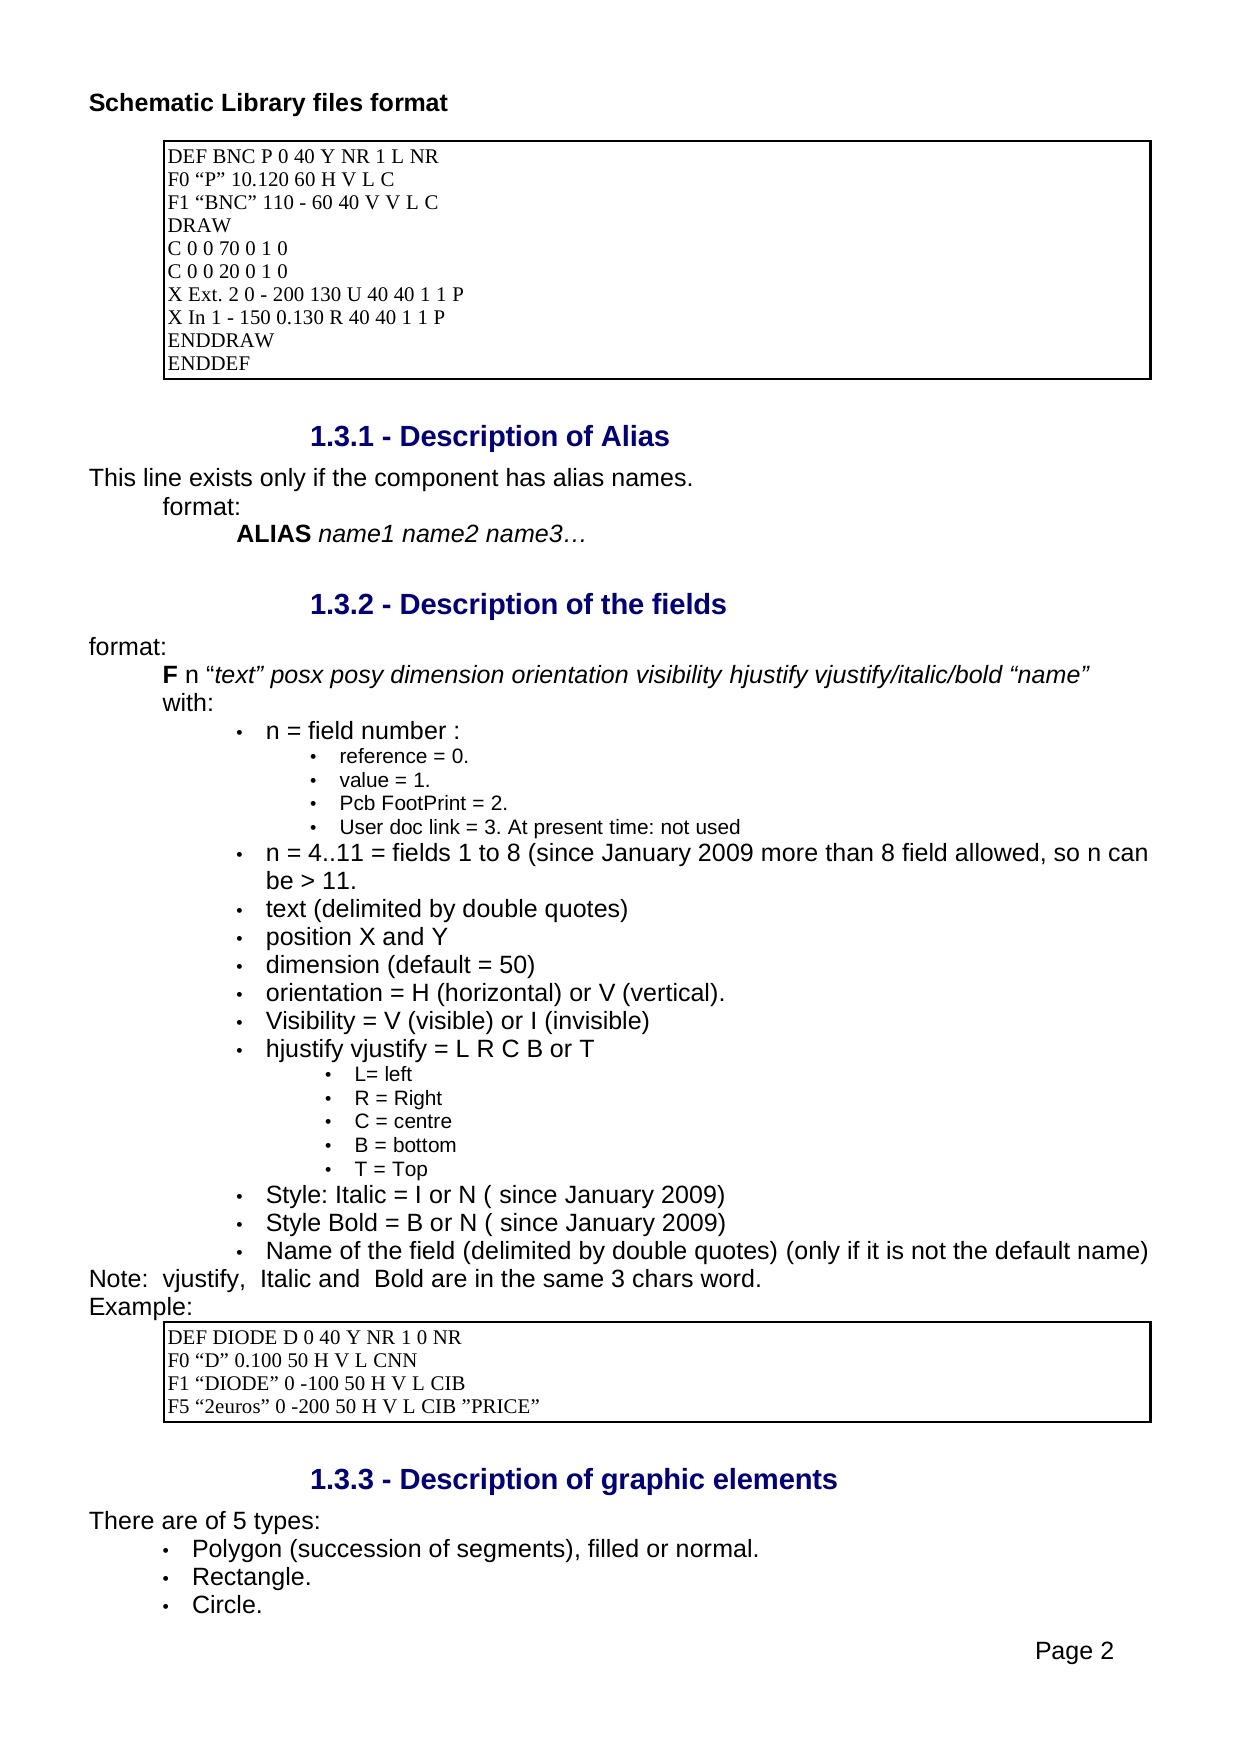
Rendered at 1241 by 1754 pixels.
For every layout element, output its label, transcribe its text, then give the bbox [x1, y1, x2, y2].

text ENDDEF [165, 347, 1149, 378]
list dimension (default = 50) [236, 951, 1152, 979]
text ALIAS name1 name2 name3… [236, 520, 1152, 548]
text Note: vjustify, Italic and Bold are in the same 3 chars word. [88, 1265, 1152, 1293]
list L= left [325, 1063, 1152, 1086]
text C 0 0 20 0 1 0 [165, 255, 1149, 278]
text ENDDRAW [165, 324, 1149, 347]
list User doc link = 3. At present time: not used [310, 815, 1152, 839]
list orientation = H (horizontal) or V (vertical). [236, 979, 1152, 1007]
list n = field number : [236, 717, 1152, 744]
text format: [88, 632, 1152, 661]
list n = 4..11 = fields 1 to 8 (since January 2009 more than 8 field allowed, so n can be > 11. [236, 839, 1152, 895]
text Example: [88, 1293, 1152, 1321]
text This line exists only if the component has alias names. [88, 464, 1152, 492]
list R = Right [325, 1086, 1152, 1110]
subtitle Description of the fields [236, 588, 1152, 621]
list hjustify vjustify = L R C B or T [236, 1035, 1152, 1063]
list B = bottom [325, 1133, 1152, 1157]
list text (delimited by double quotes) [236, 895, 1152, 923]
text with: [162, 688, 1152, 717]
text DRAW [165, 209, 1149, 232]
list Visibility = V (visible) or I (invisible) [236, 1007, 1152, 1035]
text F5 “2euros” 0 -200 50 H V L CIB ”PRICE” [165, 1390, 1149, 1421]
list reference = 0. [310, 744, 1152, 768]
list Rectangle. [162, 1563, 1152, 1591]
text DEF DIODE D 0 40 Y NR 1 0 NR [165, 1323, 1149, 1344]
list value = 1. [310, 768, 1152, 792]
text F1 “BNC” 110 - 60 40 V V L C [165, 186, 1149, 209]
text DEF BNC P 0 40 Y NR 1 L NR [165, 142, 1149, 163]
text F1 “DIODE” 0 -100 50 H V L CIB [165, 1367, 1149, 1390]
text C 0 0 70 0 1 0 [165, 232, 1149, 255]
text X In 1 - 150 0.130 R 40 40 1 1 P [165, 301, 1149, 324]
subtitle Description of Alias [236, 420, 1152, 453]
text format: [162, 492, 1152, 520]
text F0 “D” 0.100 50 H V L CNN [165, 1344, 1149, 1367]
list Style: Italic = I or N ( since January 2009) [236, 1181, 1152, 1209]
text There are of 5 types: [88, 1507, 1152, 1535]
text X Ext. 2 0 - 200 130 U 40 40 1 1 P [165, 278, 1149, 301]
text F0 “P” 10.120 60 H V L C [165, 163, 1149, 186]
list Name of the field (delimited by double quotes) (only if it is not the default name) [236, 1237, 1152, 1265]
subtitle Description of graphic elements [236, 1463, 1152, 1495]
list C = centre [325, 1110, 1152, 1133]
list T = Top [325, 1157, 1152, 1181]
list Style Bold = B or N ( since January 2009) [236, 1209, 1152, 1237]
list Pcb FootPrint = 2. [310, 792, 1152, 815]
list position X and Y [236, 923, 1152, 951]
text F n “text” posx posy dimension orientation visibility hjustify vjustify/italic/bold “name” [162, 661, 1152, 688]
list Circle. [162, 1591, 1152, 1619]
list Polygon (succession of segments), filled or normal. [162, 1535, 1152, 1563]
